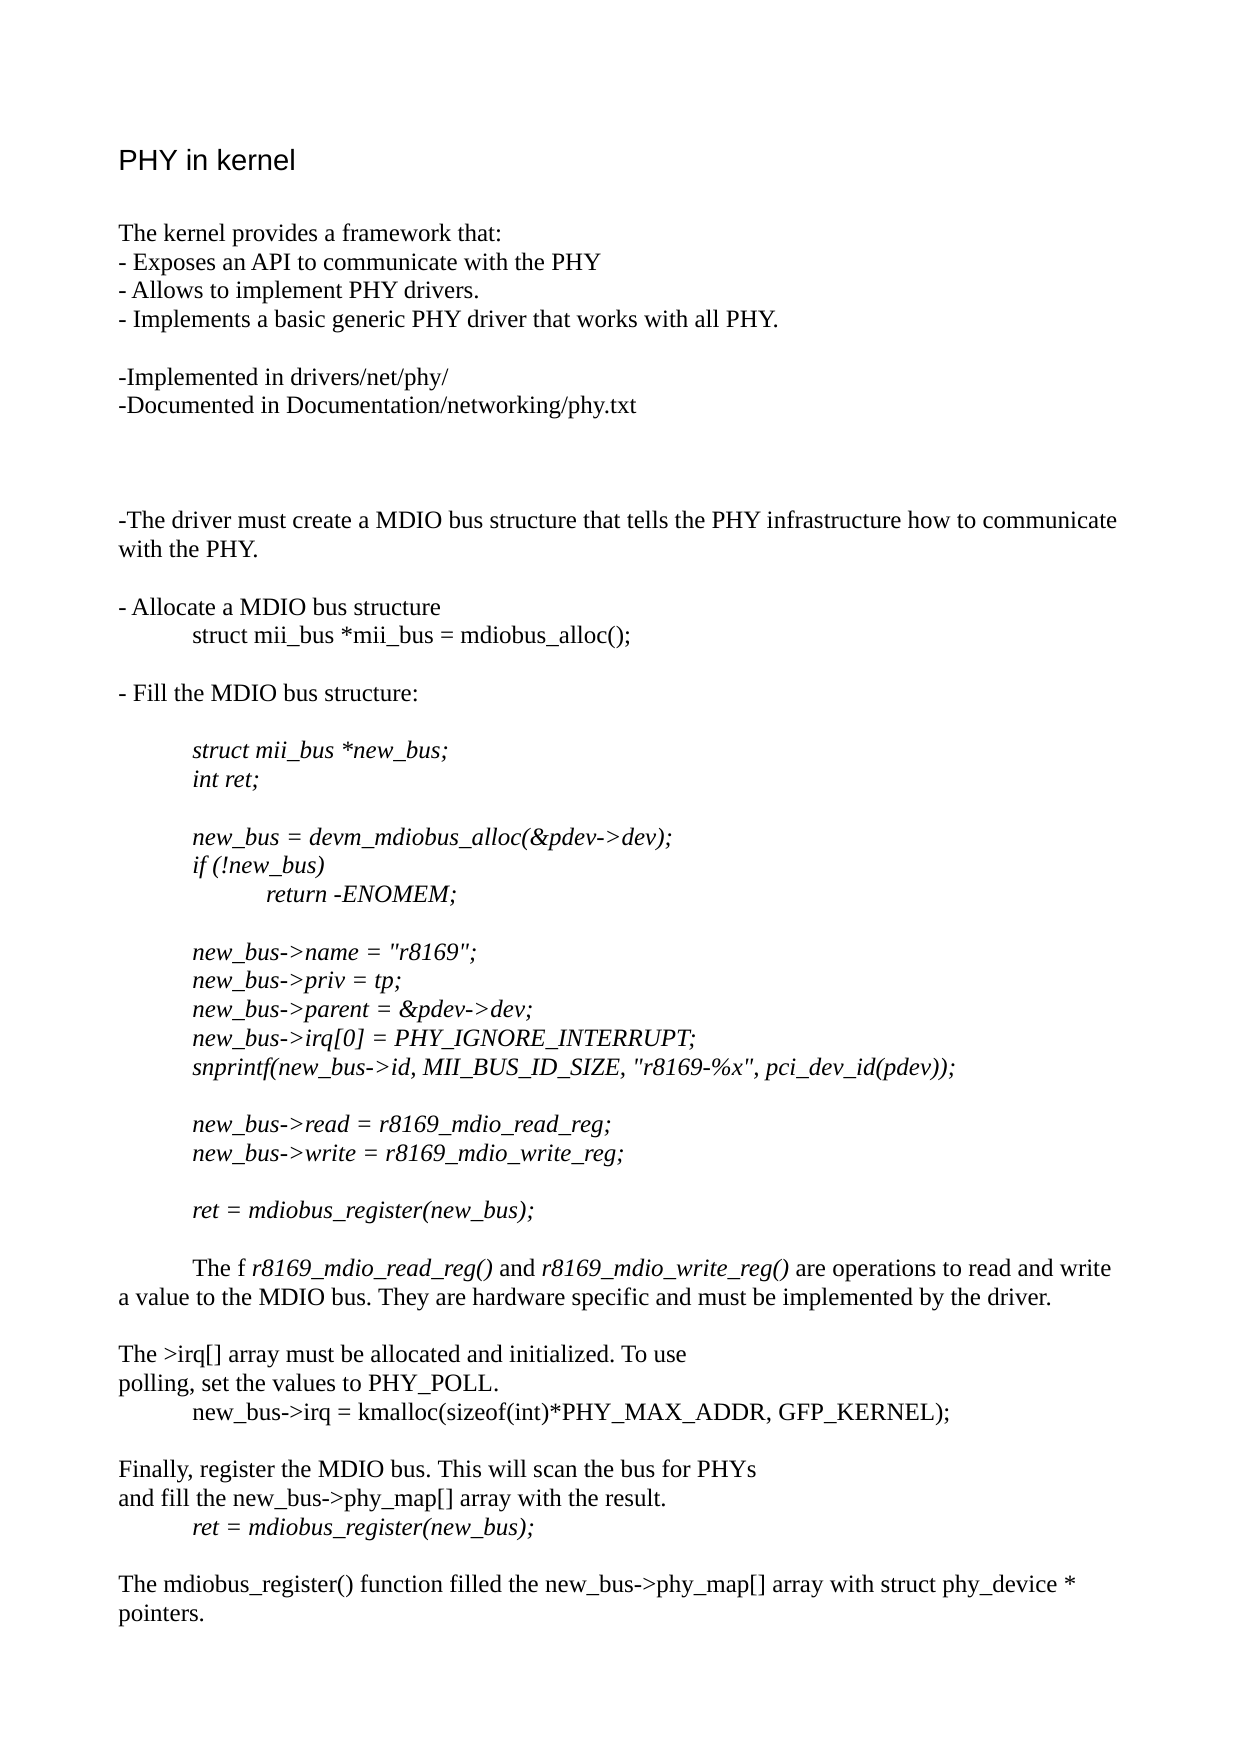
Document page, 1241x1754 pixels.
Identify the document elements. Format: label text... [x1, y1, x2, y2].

text The kernel provides a framework that: [118, 218, 1122, 247]
text new_bus->name = "r8169"; [118, 937, 1122, 965]
text new_bus->write = r8169_mdio_write_reg; [118, 1138, 1122, 1167]
text int ret; [118, 764, 1122, 793]
text - Exposes an API to communicate with the PHY [118, 247, 1122, 275]
text ret = mdiobus_register(new_bus); [118, 1512, 1122, 1540]
subtitle PHY in kernel [118, 143, 1122, 177]
text new_bus->irq = kmalloc(sizeof(int)*PHY_MAX_ADDR, GFP_KERNEL); [118, 1397, 1122, 1425]
text ret = mdiobus_register(new_bus); [118, 1195, 1122, 1224]
text new_bus->irq[0] = PHY_IGNORE_INTERRUPT; [118, 1023, 1122, 1052]
text - Allows to implement PHY drivers. [118, 275, 1122, 304]
text Finally, register the MDIO bus. This will scan the bus for PHYs [118, 1454, 1122, 1483]
text - Fill the MDIO bus structure: [118, 678, 1122, 707]
text new_bus->parent = &pdev->dev; [118, 994, 1122, 1023]
text polling, set the values to PHY_POLL. [118, 1368, 1122, 1397]
text - Allocate a MDIO bus structure [118, 592, 1122, 620]
text and fill the new_bus->phy_map[] array with the result. [118, 1483, 1122, 1512]
text return -ENOMEM; [118, 879, 1122, 908]
text -The driver must create a MDIO bus structure that tells the PHY infrastructure how to communicate with the PHY. [118, 505, 1122, 563]
text struct mii_bus *new_bus; [118, 735, 1122, 764]
text The f r8169_mdio_read_reg() and r8169_mdio_write_reg() are operations to read and write a value to the MDIO bus. They are hardware specific and must be implemented by the driver. [118, 1253, 1122, 1310]
text -Implemented in drivers/net/phy/ [118, 362, 1122, 390]
text new_bus->read = r8169_mdio_read_reg; [118, 1109, 1122, 1138]
text The mdiobus_register() function filled the new_bus->phy_map[] array with struct phy_device * pointers. [118, 1569, 1122, 1627]
text The ­>irq[] array must be allocated and initialized. To use [118, 1339, 1122, 1368]
text if (!new_bus) [118, 850, 1122, 879]
text snprintf(new_bus->id, MII_BUS_ID_SIZE, "r8169-%x", pci_dev_id(pdev)); [118, 1052, 1122, 1080]
text -Documented in Documentation/networking/phy.txt [118, 390, 1122, 419]
text struct mii_bus *mii_bus = mdiobus_alloc(); [118, 620, 1122, 649]
text new_bus = devm_mdiobus_alloc(&pdev->dev); [118, 822, 1122, 850]
text new_bus->priv = tp; [118, 965, 1122, 994]
text - Implements a basic generic PHY driver that works with all PHY. [118, 304, 1122, 333]
